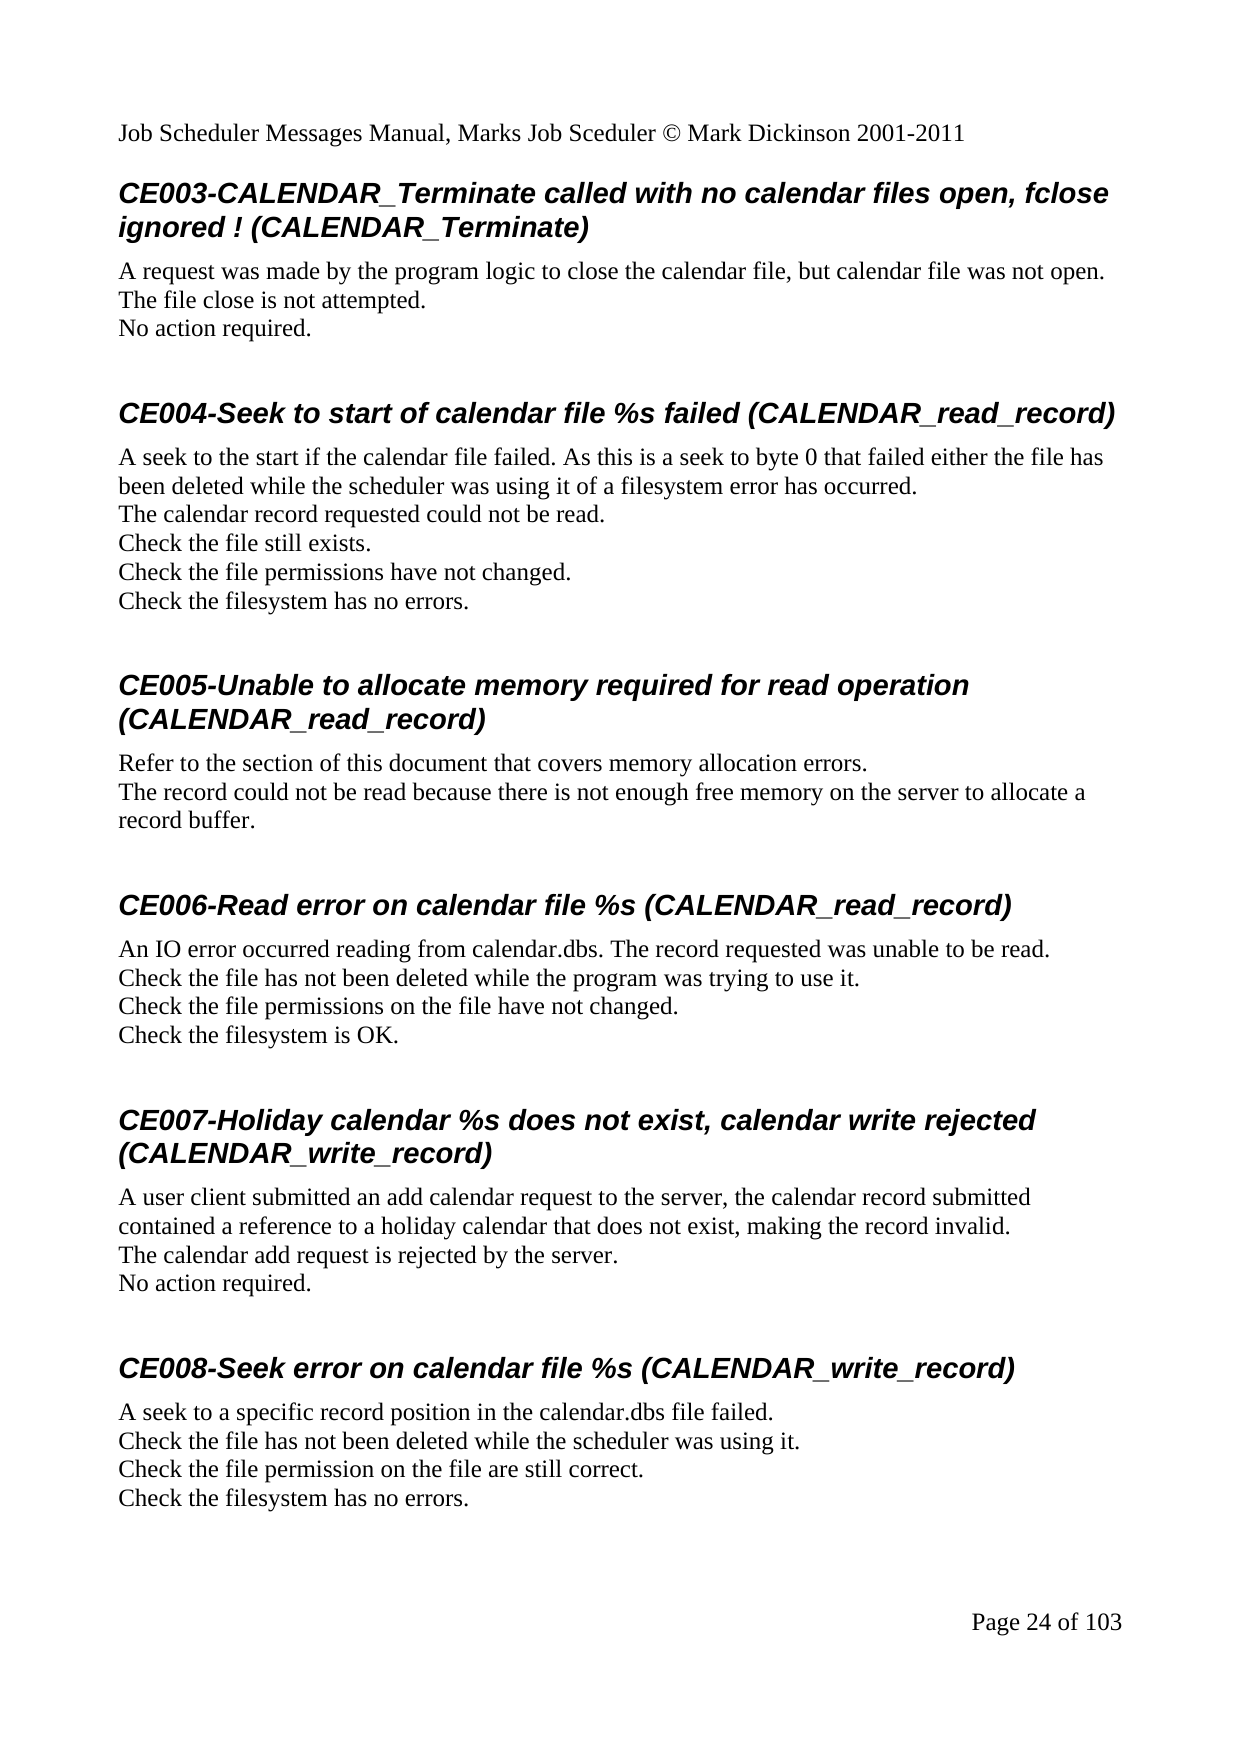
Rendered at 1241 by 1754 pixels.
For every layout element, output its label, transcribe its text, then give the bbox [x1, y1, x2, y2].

text Check the filesystem has no errors. [118, 586, 1122, 614]
text No action required. [118, 1268, 1122, 1297]
subtitle CE003-CALENDAR_Terminate called with no calendar files open, fclose ignored ! (CALENDAR_Terminate) [118, 176, 1122, 243]
text Check the file has not been deleted while the scheduler was using it. [118, 1426, 1122, 1454]
text Refer to the section of this document that covers memory allocation errors. [118, 748, 1122, 777]
text The calendar record requested could not be read. [118, 499, 1122, 528]
subtitle CE006-Read error on calendar file %s (CALENDAR_read_record) [118, 888, 1122, 921]
text Check the file permission on the file are still correct. [118, 1454, 1122, 1483]
text A request was made by the program logic to close the calendar file, but calendar file was not open. The file close is not attempted. [118, 256, 1122, 313]
text Check the filesystem is OK. [118, 1020, 1122, 1049]
text A seek to the start if the calendar file failed. As this is a seek to byte 0 that failed either the file has been deleted while the scheduler was using it of a filesystem error has occurred. [118, 442, 1122, 499]
subtitle CE007-Holiday calendar %s does not exist, calendar write rejected (CALENDAR_write_record) [118, 1103, 1122, 1170]
text Check the filesystem has no errors. [118, 1483, 1122, 1512]
text An IO error occurred reading from calendar.dbs. The record requested was unable to be read. [118, 934, 1122, 963]
text No action required. [118, 313, 1122, 342]
subtitle CE004-Seek to start of calendar file %s failed (CALENDAR_read_record) [118, 396, 1122, 429]
subtitle CE008-Seek error on calendar file %s (CALENDAR_write_record) [118, 1351, 1122, 1384]
text Check the file permissions on the file have not changed. [118, 991, 1122, 1020]
text A seek to a specific record position in the calendar.dbs file failed. [118, 1397, 1122, 1426]
text Check the file has not been deleted while the program was trying to use it. [118, 963, 1122, 991]
text Check the file permissions have not changed. [118, 557, 1122, 586]
text A user client submitted an add calendar request to the server, the calendar record submitted contained a reference to a holiday calendar that does not exist, making the record invalid. [118, 1182, 1122, 1240]
text Check the file still exists. [118, 528, 1122, 557]
text The calendar add request is rejected by the server. [118, 1240, 1122, 1268]
text The record could not be read because there is not enough free memory on the server to allocate a record buffer. [118, 777, 1122, 834]
subtitle CE005-Unable to allocate memory required for read operation (CALENDAR_read_record) [118, 668, 1122, 735]
